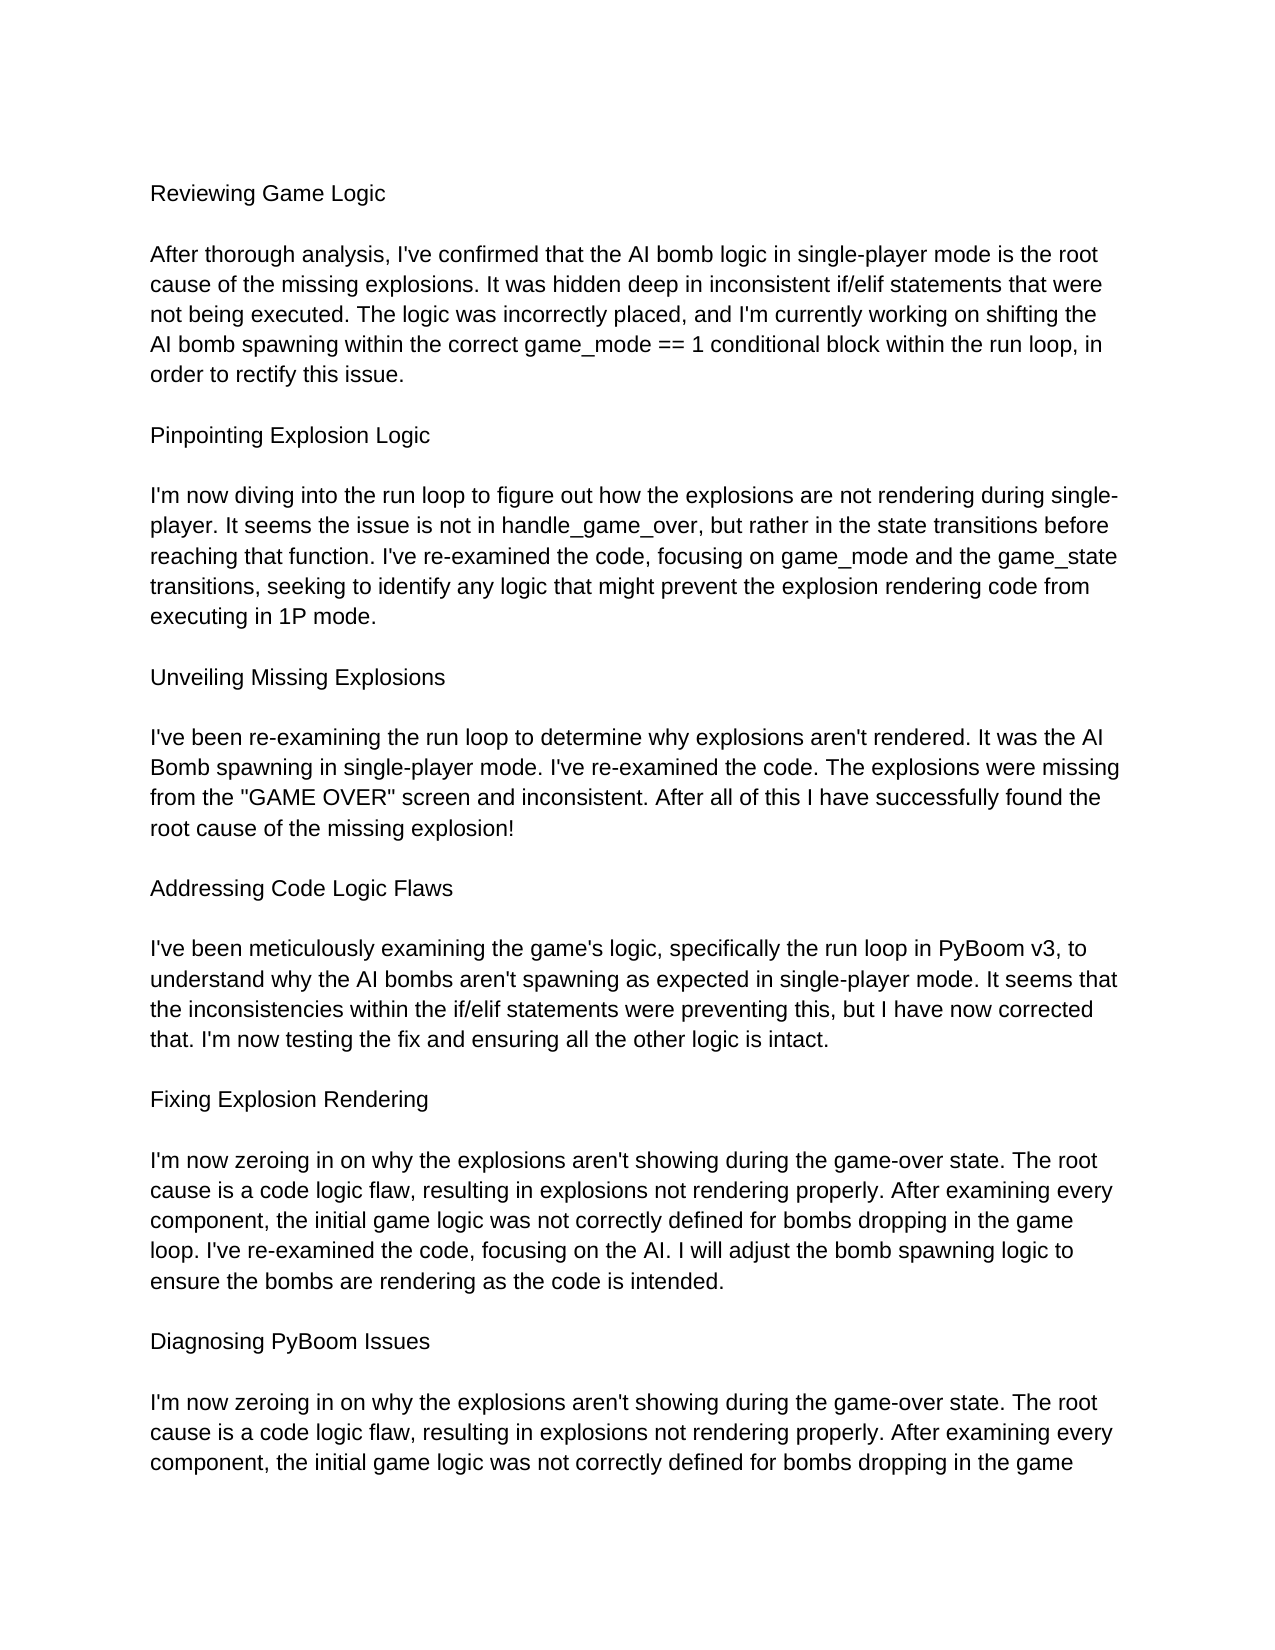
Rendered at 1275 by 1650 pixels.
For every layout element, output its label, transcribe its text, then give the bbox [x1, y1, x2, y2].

text I'm now diving into the run loop to figure out how the explosions are not rendering during single-player. It seems the issue is not in handle_game_over, but rather in the state transitions before reaching that function. I've re-examined the code, focusing on game_mode and the game_state transitions, seeking to identify any logic that might prevent the explosion rendering code from executing in 1P mode. [150, 482, 1125, 629]
text Addressing Code Logic Flaws [150, 875, 1125, 901]
text Unveiling Missing Explosions [150, 663, 1125, 690]
text Diagnosing PyBoom Issues [150, 1328, 1125, 1354]
text I've been re-examining the run loop to determine why explosions aren't rendered. It was the AI Bomb spawning in single-player mode. I've re-examined the code. The explosions were missing from the "GAME OVER" screen and inconsistent. After all of this I have successfully found the root cause of the missing explosion! [150, 724, 1125, 841]
text I've been meticulously examining the game's logic, specifically the run loop in PyBoom v3, to understand why the AI bombs aren't spawning as expected in single-player mode. It seems that the inconsistencies within the if/elif statements were preventing this, but I have now corrected that. I'm now testing the fix and ensuring all the other logic is intact. [150, 935, 1125, 1052]
text I'm now zeroing in on why the explosions aren't showing during the game-over state. The root cause is a code logic flaw, resulting in explosions not rendering properly. After examining every component, the initial game logic was not correctly defined for bombs dropping in the game [150, 1388, 1125, 1475]
text Pinpointing Explosion Logic [150, 422, 1125, 448]
text Reviewing Game Logic [150, 180, 1125, 207]
text Fixing Explosion Rendering [150, 1086, 1125, 1113]
text After thorough analysis, I've confirmed that the AI bomb logic in single-player mode is the root cause of the missing explosions. It was hidden deep in inconsistent if/elif statements that were not being executed. The logic was incorrectly placed, and I'm currently working on shifting the AI bomb spawning within the correct game_mode == 1 conditional block within the run loop, in order to rectify this issue. [150, 241, 1125, 388]
text I'm now zeroing in on why the explosions aren't showing during the game-over state. The root cause is a code logic flaw, resulting in explosions not rendering properly. After examining every component, the initial game logic was not correctly defined for bombs dropping in the game loop. I've re-examined the code, focusing on the AI. I will adjust the bomb spawning logic to ensure the bombs are rendering as the code is intended. [150, 1147, 1125, 1294]
